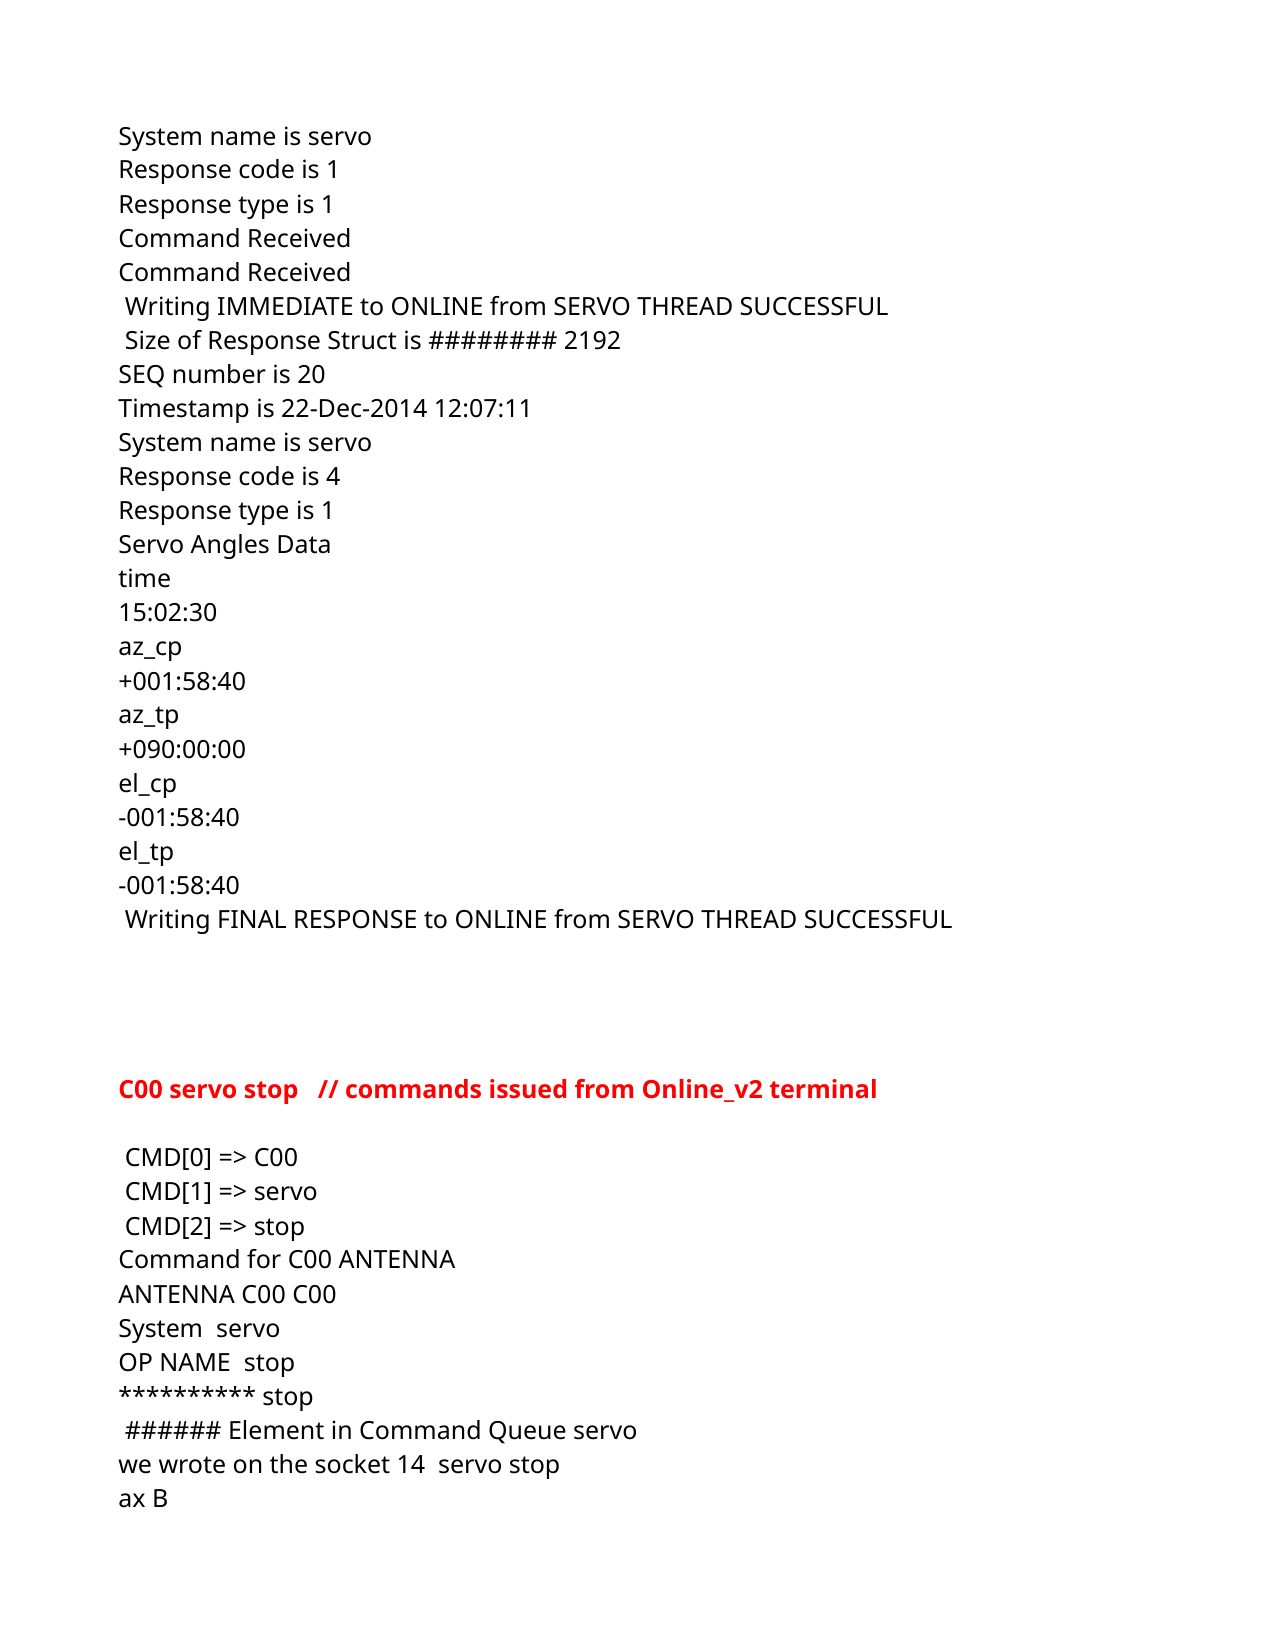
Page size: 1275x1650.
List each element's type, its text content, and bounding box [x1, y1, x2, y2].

text System servo [118, 1310, 1157, 1344]
text ax B [118, 1481, 1157, 1515]
text Response code is 1 [118, 152, 1157, 186]
text -001:58:40 [118, 799, 1157, 833]
text ANTENNA C00 C00 [118, 1276, 1157, 1310]
text CMD[2] => stop [118, 1208, 1157, 1242]
text Response code is 4 [118, 459, 1157, 493]
text el_cp [118, 765, 1157, 799]
text Timestamp is 22-Dec-2014 12:07:11 [118, 391, 1157, 425]
text Size of Response Struct is ######## 2192 [118, 322, 1157, 357]
text +001:58:40 [118, 663, 1157, 697]
text az_tp [118, 697, 1157, 731]
text ********** stop [118, 1378, 1157, 1412]
text Command Received [118, 254, 1157, 288]
text el_tp [118, 833, 1157, 867]
text Writing IMMEDIATE to ONLINE from SERVO THREAD SUCCESSFUL [118, 288, 1157, 322]
text CMD[1] => servo [118, 1174, 1157, 1208]
text time [118, 561, 1157, 595]
text C00 servo stop // commands issued from Online_v2 terminal [118, 1072, 1157, 1106]
text SEQ number is 20 [118, 357, 1157, 391]
text +090:00:00 [118, 731, 1157, 765]
text az_cp [118, 629, 1157, 663]
text we wrote on the socket 14 servo stop [118, 1447, 1157, 1481]
text ###### Element in Command Queue servo [118, 1412, 1157, 1447]
text 15:02:30 [118, 595, 1157, 629]
text OP NAME stop [118, 1344, 1157, 1378]
text System name is servo [118, 425, 1157, 459]
text -001:58:40 [118, 867, 1157, 902]
text CMD[0] => C00 [118, 1140, 1157, 1174]
text Response type is 1 [118, 186, 1157, 220]
text Servo Angles Data [118, 527, 1157, 561]
text Command for C00 ANTENNA [118, 1242, 1157, 1276]
text Command Received [118, 220, 1157, 254]
text System name is servo [118, 118, 1157, 152]
text Response type is 1 [118, 493, 1157, 527]
text Writing FINAL RESPONSE to ONLINE from SERVO THREAD SUCCESSFUL [118, 902, 1157, 936]
